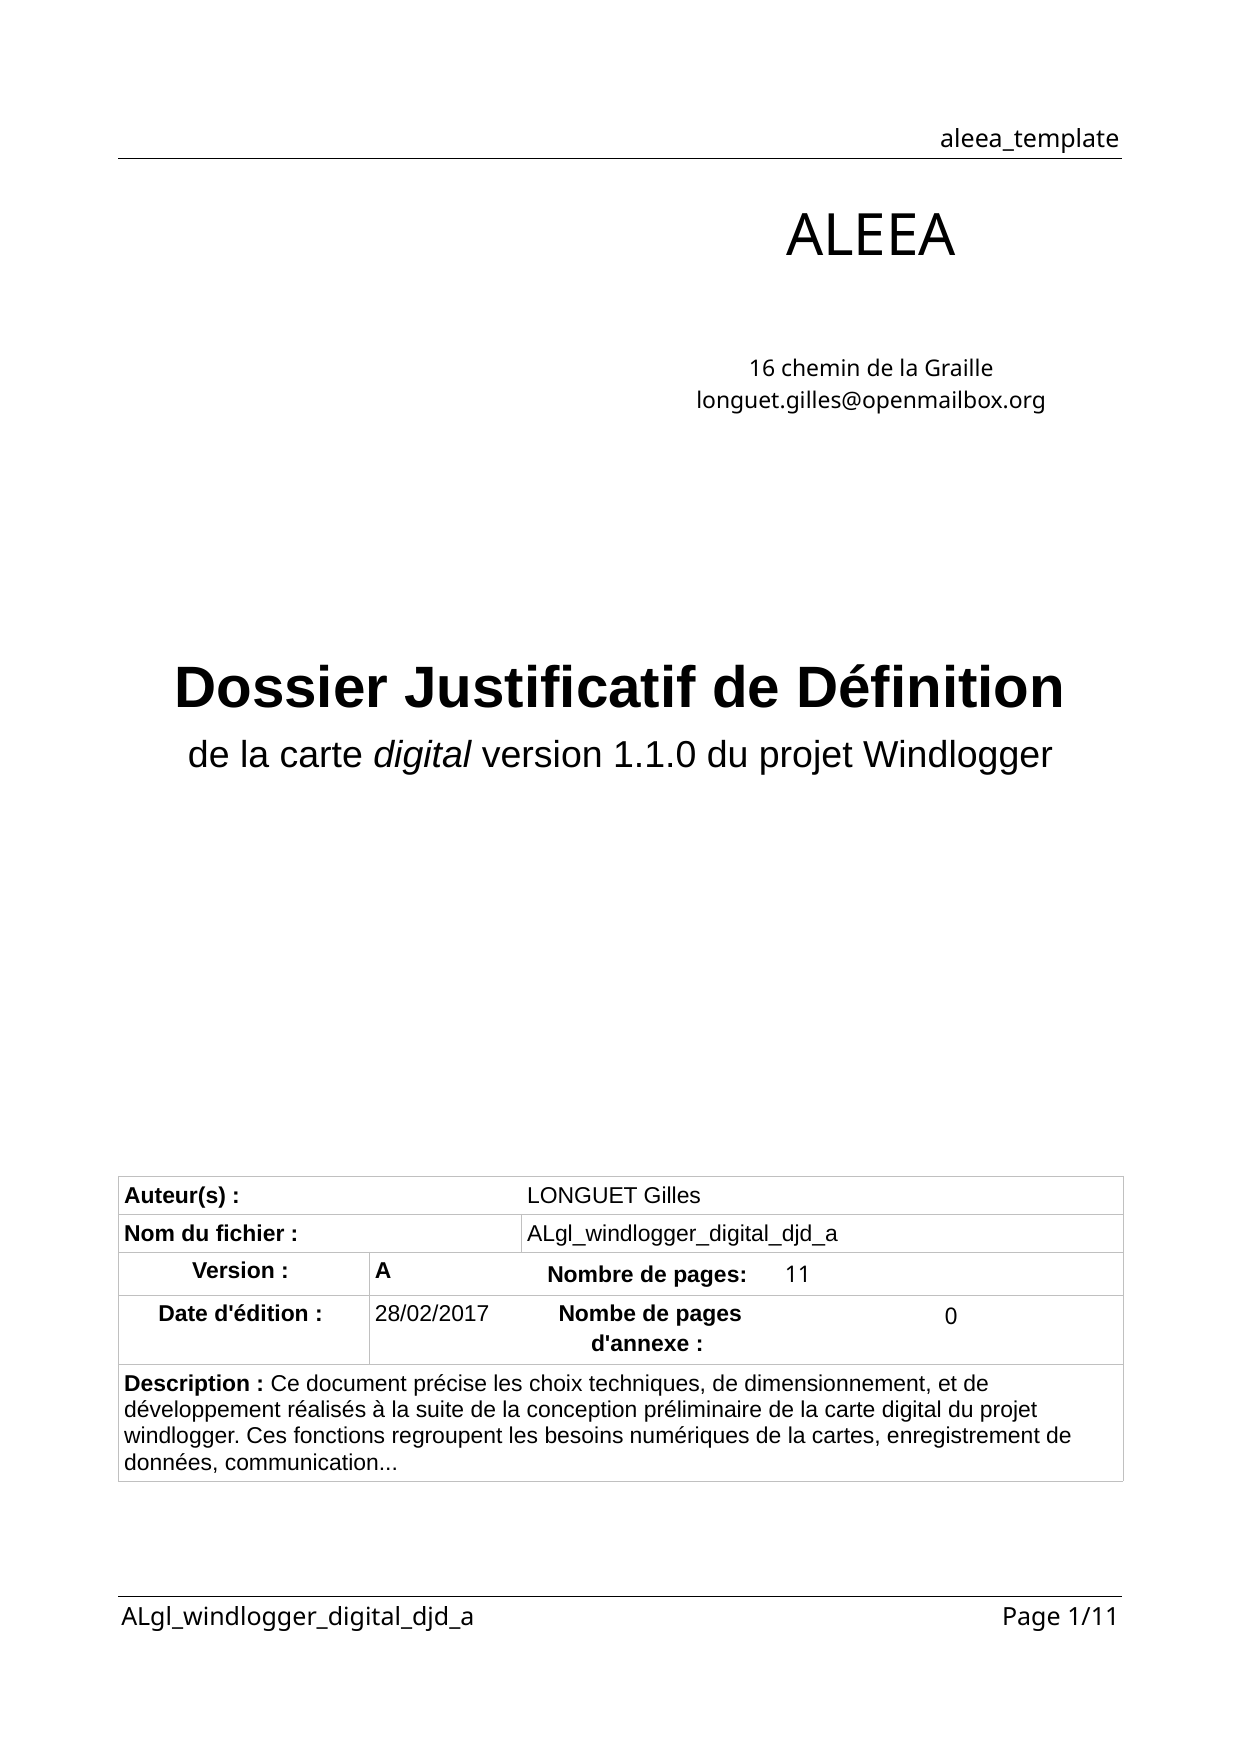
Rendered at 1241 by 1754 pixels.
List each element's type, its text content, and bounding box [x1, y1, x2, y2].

table_cell 28/02/2017 [370, 1296, 521, 1364]
table_cell Nombe de pages d'annexe : [521, 1296, 779, 1364]
table_cell 11 [779, 1253, 1123, 1294]
table_cell ALgl_windlogger_digital_djd_a [522, 1215, 1123, 1252]
title Dossier Justificatif de Définition [118, 653, 1122, 720]
table_header [118, 188, 620, 347]
table_header Auteur(s) : [119, 1177, 521, 1214]
table_cell Nom du fichier : [119, 1215, 521, 1252]
table_cell A [370, 1253, 521, 1294]
table_cell 0 [779, 1296, 1123, 1364]
table_cell Version : [119, 1253, 369, 1294]
table_cell Nombre de pages: [521, 1253, 779, 1294]
table_cell Description : Ce document précise les choix techniques, de dimensionnement, et de développement réalisés à la suite de la conception préliminaire de la carte digital du projet windlogger. Ces fonctions regroupent les besoins numériques de la cartes, enregistrement de données, communication... [119, 1365, 1123, 1481]
table_cell [118, 347, 620, 421]
table_cell Date d'édition : [119, 1296, 369, 1364]
table_header ALEEA [620, 188, 1122, 347]
table_header LONGUET Gilles [521, 1177, 1123, 1214]
subtitle de la carte digital version 1.1.0 du projet Windlogger [118, 732, 1122, 775]
table_cell 16 chemin de la Graille longuet.gilles@openmailbox.org [620, 347, 1122, 421]
